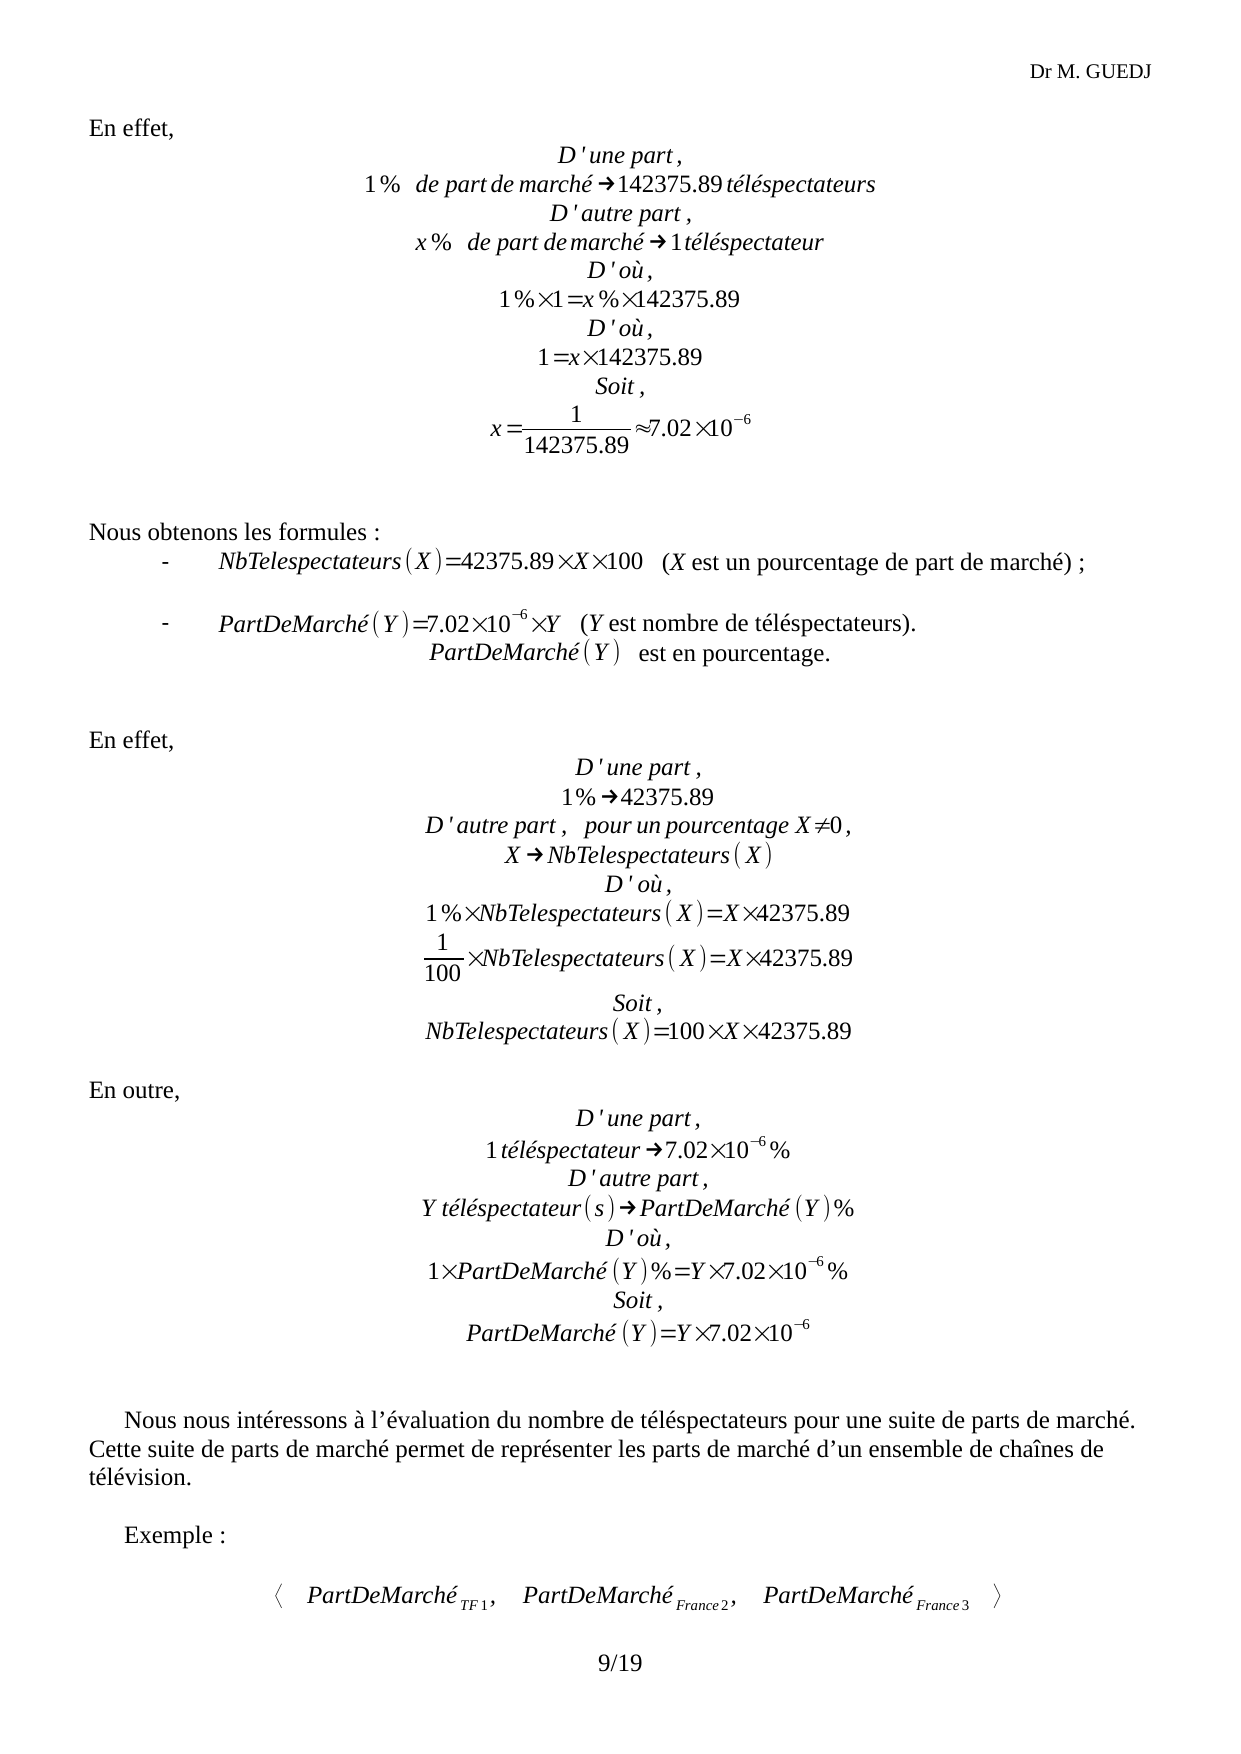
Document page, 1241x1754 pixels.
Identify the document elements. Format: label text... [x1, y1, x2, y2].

text Exemple : [88, 1520, 1152, 1549]
text Nous nous intéressons à l’évaluation du nombre de téléspectateurs pour une suite de parts de marché. Cette suite de parts de marché permet de représenter les parts de marché d’un ensemble de chaînes de télévision. [88, 1405, 1152, 1491]
text En outre, [88, 1075, 1152, 1104]
list (X est un pourcentage de part de marché) ; [161, 546, 1152, 577]
list En effet, [88, 113, 1152, 141]
list (Y est nombre de téléspectateurs). [161, 605, 1152, 638]
text En effet, [88, 725, 1152, 754]
text Nous obtenons les formules : [88, 517, 1152, 546]
text est en pourcentage. [88, 638, 1152, 667]
